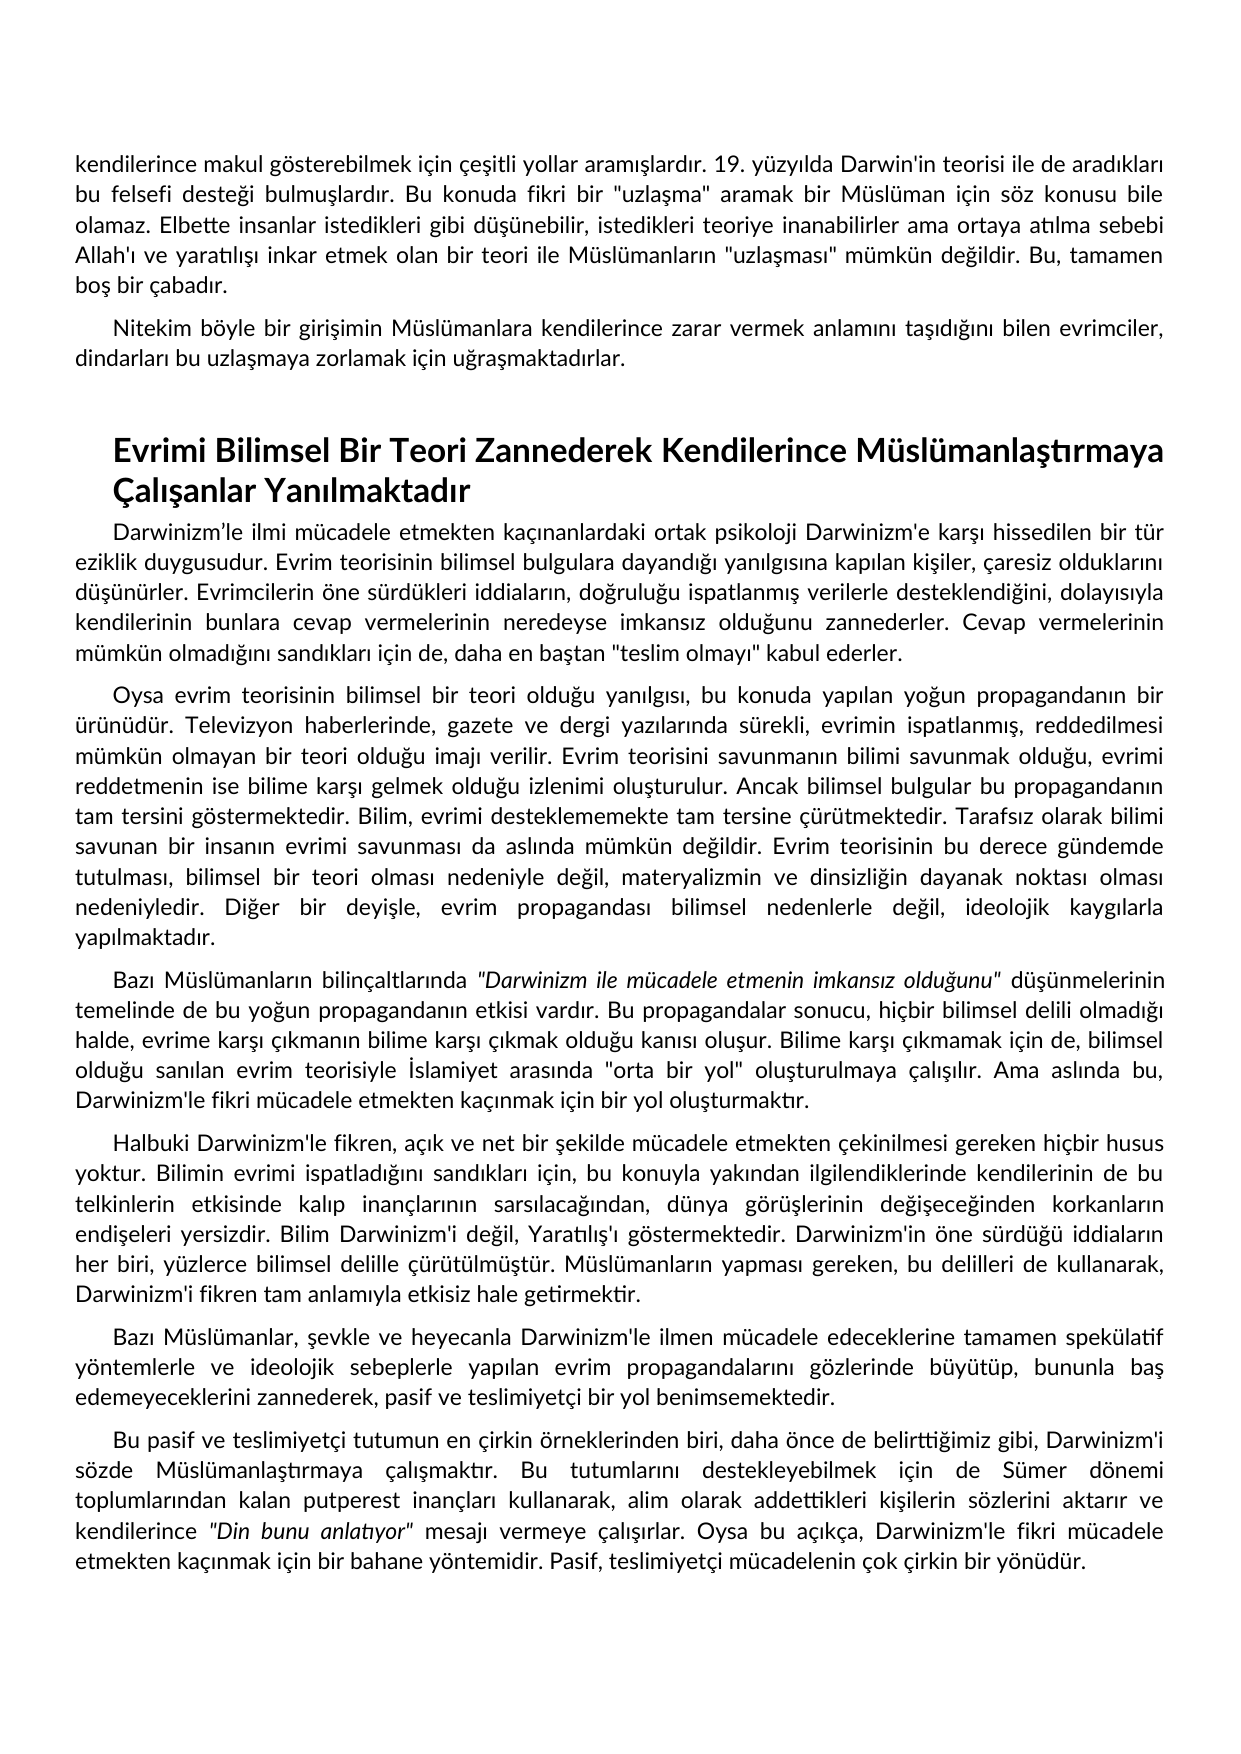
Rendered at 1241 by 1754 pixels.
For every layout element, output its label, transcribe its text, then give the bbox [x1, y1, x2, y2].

text Bazı Müslümanlar, şevkle ve heyecanla Darwinizm'le ilmen mücadele edeceklerine tamamen spekülatif yöntemlerle ve ideolojik sebeplerle yapılan evrim propagandalarını gözlerinde büyütüp, bununla baş edemeyeceklerini zannederek, pasif ve teslimiyetçi bir yol benimsemektedir. [75, 1323, 1165, 1411]
text Halbuki Darwinizm'le fikren, açık ve net bir şekilde mücadele etmekten çekinilmesi gereken hiçbir husus yoktur. Bilimin evrimi ispatladığını sandıkları için, bu konuyla yakından ilgilendiklerinde kendilerinin de bu telkinlerin etkisinde kalıp inançlarının sarsılacağından, dünya görüşlerinin değişeceğinden korkanların endişeleri yersizdir. Bilim Darwinizm'i değil, Yaratılış'ı göstermektedir. Darwinizm'in öne sürdüğü iddiaların her biri, yüzlerce bilimsel delille çürütülmüştür. Müslümanların yapması gereken, bu delilleri de kullanarak, Darwinizm'i fikren tam anlamıyla etkisiz hale getirmektir. [75, 1129, 1165, 1307]
text Bazı Müslümanların bilinçaltlarında "Darwinizm ile mücadele etmenin imkansız olduğunu" düşünmelerinin temelinde de bu yoğun propagandanın etkisi vardır. Bu propagandalar sonucu, hiçbir bilimsel delili olmadığı halde, evrime karşı çıkmanın bilime karşı çıkmak olduğu kanısı oluşur. Bilime karşı çıkmamak için de, bilimsel olduğu sanılan evrim teorisiyle İslamiyet arasında "orta bir yol" oluşturulmaya çalışılır. Ama aslında bu, Darwinizm'le fikri mücadele etmekten kaçınmak için bir yol oluşturmaktır. [75, 965, 1165, 1114]
text kendilerince makul gösterebilmek için çeşitli yollar aramışlardır. 19. yüzyılda Darwin'in teorisi ile de aradıkları bu felsefi desteği bulmuşlardır. Bu konuda fikri bir "uzlaşma" aramak bir Müslüman için söz konusu bile olamaz. Elbette insanlar istedikleri gibi düşünebilir, istedikleri teoriye inanabilirler ama ortaya atılma sebebi Allah'ı ve yaratılışı inkar etmek olan bir teori ile Müslümanların "uzlaşması" mümkün değildir. Bu, tamamen boş bir çabadır. [75, 150, 1165, 298]
text Nitekim böyle bir girişimin Müslümanlara kendilerince zarar vermek anlamını taşıdığını bilen evrimciler, dindarları bu uzlaşmaya zorlamak için uğraşmaktadırlar. [75, 313, 1165, 371]
text Darwinizm’le ilmi mücadele etmekten kaçınanlardaki ortak psikoloji Darwinizm'e karşı hissedilen bir tür eziklik duygusudur. Evrim teorisinin bilimsel bulgulara dayandığı yanılgısına kapılan kişiler, çaresiz olduklarını düşünürler. Evrimcilerin öne sürdükleri iddiaların, doğruluğu ispatlanmış verilerle desteklendiğini, dolayısıyla kendilerinin bunlara cevap vermelerinin neredeyse imkansız olduğunu zannederler. Cevap vermelerinin mümkün olmadığını sandıkları için de, daha en baştan "teslim olmayı" kabul ederler. [75, 517, 1165, 666]
subtitle Evrimi Bilimsel Bir Teori Zannederek Kendilerince Müslümanlaştırmaya Çalışanlar Yanılmaktadır [112, 429, 1165, 509]
text Bu pasif ve teslimiyetçi tutumun en çirkin örneklerinden biri, daha önce de belirttiğimiz gibi, Darwinizm'i sözde Müslümanlaştırmaya çalışmaktır. Bu tutumlarını destekleyebilmek için de Sümer dönemi toplumlarından kalan putperest inançları kullanarak, alim olarak addettikleri kişilerin sözlerini aktarır ve kendilerince "Din bunu anlatıyor" mesajı vermeye çalışırlar. Oysa bu açıkça, Darwinizm'le fikri mücadele etmekten kaçınmak için bir bahane yöntemidir. Pasif, teslimiyetçi mücadelenin çok çirkin bir yönüdür. [75, 1426, 1165, 1574]
text Oysa evrim teorisinin bilimsel bir teori olduğu yanılgısı, bu konuda yapılan yoğun propagandanın bir ürünüdür. Televizyon haberlerinde, gazete ve dergi yazılarında sürekli, evrimin ispatlanmış, reddedilmesi mümkün olmayan bir teori olduğu imajı verilir. Evrim teorisini savunmanın bilimi savunmak olduğu, evrimi reddetmenin ise bilime karşı gelmek olduğu izlenimi oluşturulur. Ancak bilimsel bulgular bu propagandanın tam tersini göstermektedir. Bilim, evrimi desteklememekte tam tersine çürütmektedir. Tarafsız olarak bilimi savunan bir insanın evrimi savunması da aslında mümkün değildir. Evrim teorisinin bu derece gündemde tutulması, bilimsel bir teori olması nedeniyle değil, materyalizmin ve dinsizliğin dayanak noktası olması nedeniyledir. Diğer bir deyişle, evrim propagandası bilimsel nedenlerle değil, ideolojik kaygılarla yapılmaktadır. [75, 681, 1165, 950]
